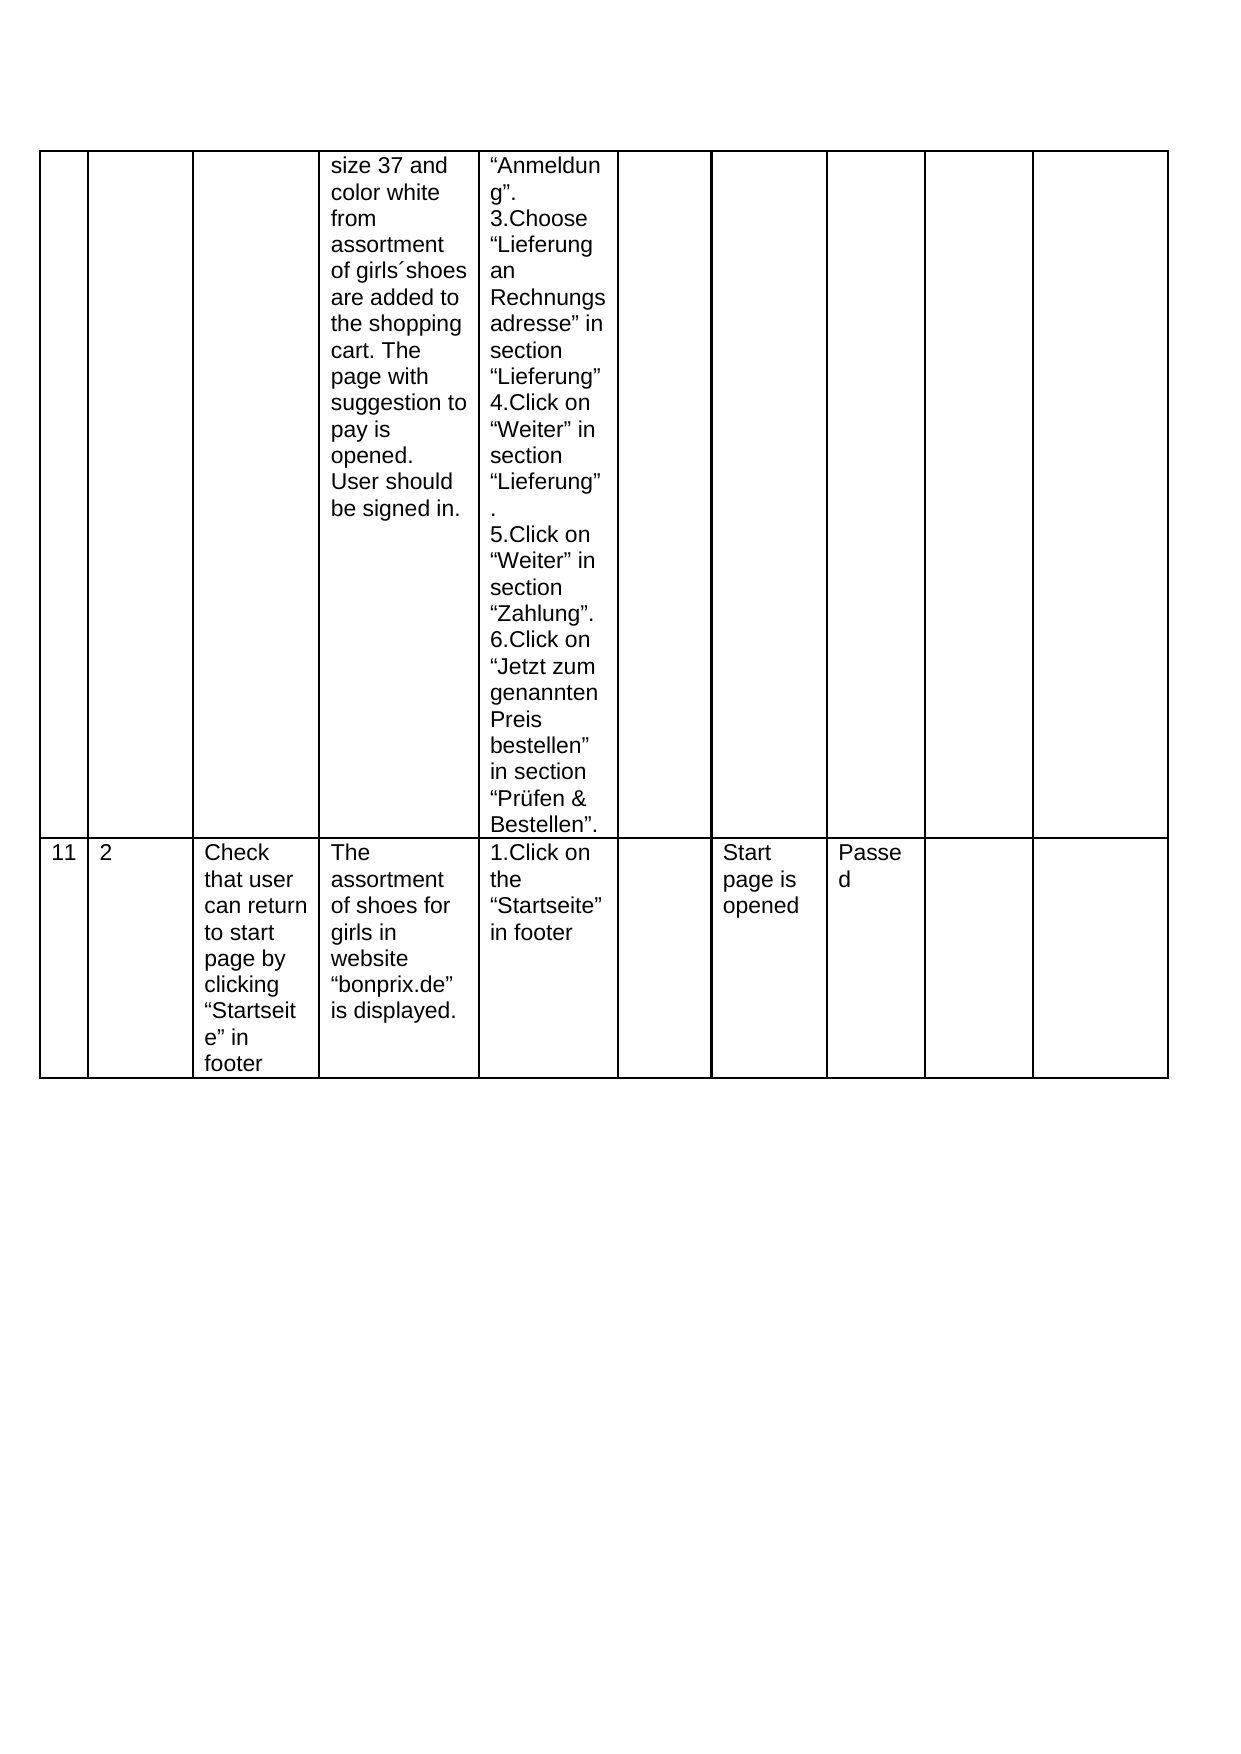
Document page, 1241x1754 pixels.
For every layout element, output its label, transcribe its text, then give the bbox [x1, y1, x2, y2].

table_cell [926, 839, 1032, 1077]
table_cell [194, 152, 318, 837]
table_cell 1.Click on the “Startseite” in footer [480, 839, 617, 1077]
table_cell [41, 152, 87, 837]
table_cell [926, 152, 1032, 837]
table_cell [828, 152, 924, 837]
table_cell [89, 152, 192, 837]
table_cell [619, 152, 710, 837]
table_cell 11 [41, 839, 87, 1077]
table_cell Start page is opened [713, 839, 826, 1077]
table_cell [619, 839, 710, 1077]
table_cell [713, 152, 826, 837]
table_cell Check that user can return to start page by clicking “Startseite” in footer [194, 839, 204, 1077]
table_cell [1034, 839, 1167, 1077]
table_cell 1.Click on “Zur Kasse”. 2.Enter login and password in section “Anmeldung”. 3.Choose “Lieferung an Rechnungsadresse” in section “Lieferung” 4.Click on “Weiter” in section “Lieferung”. 5.Click on “Weiter” in section “Zahlung”. 6.Click on “Jetzt zum genannten Preis bestellen” in section “Prüfen & Bestellen”. [480, 152, 490, 837]
table_cell 2 [89, 839, 192, 1077]
table_cell Check that user can return to start page by clicking “Startseite” in footer [308, 839, 318, 1077]
table_cell [1034, 152, 1167, 837]
table_cell Passed [828, 839, 924, 1077]
table_cell Items “Ballerina” for 13,99E with size 37 and color white and “Slipper” with size 37 and color white from assortment of girls´shoes are added to the shopping cart. The page with suggestion to pay is opened. User should be signed in. [320, 152, 478, 837]
table_cell 1.Click on “Zur Kasse”. 2.Enter login and password in section “Anmeldung”. 3.Choose “Lieferung an Rechnungsadresse” in section “Lieferung” 4.Click on “Weiter” in section “Lieferung”. 5.Click on “Weiter” in section “Zahlung”. 6.Click on “Jetzt zum genannten Preis bestellen” in section “Prüfen & Bestellen”. [606, 152, 617, 837]
table_cell The assortment of shoes for girls in website “bonprix.de” is displayed. [320, 839, 478, 1077]
